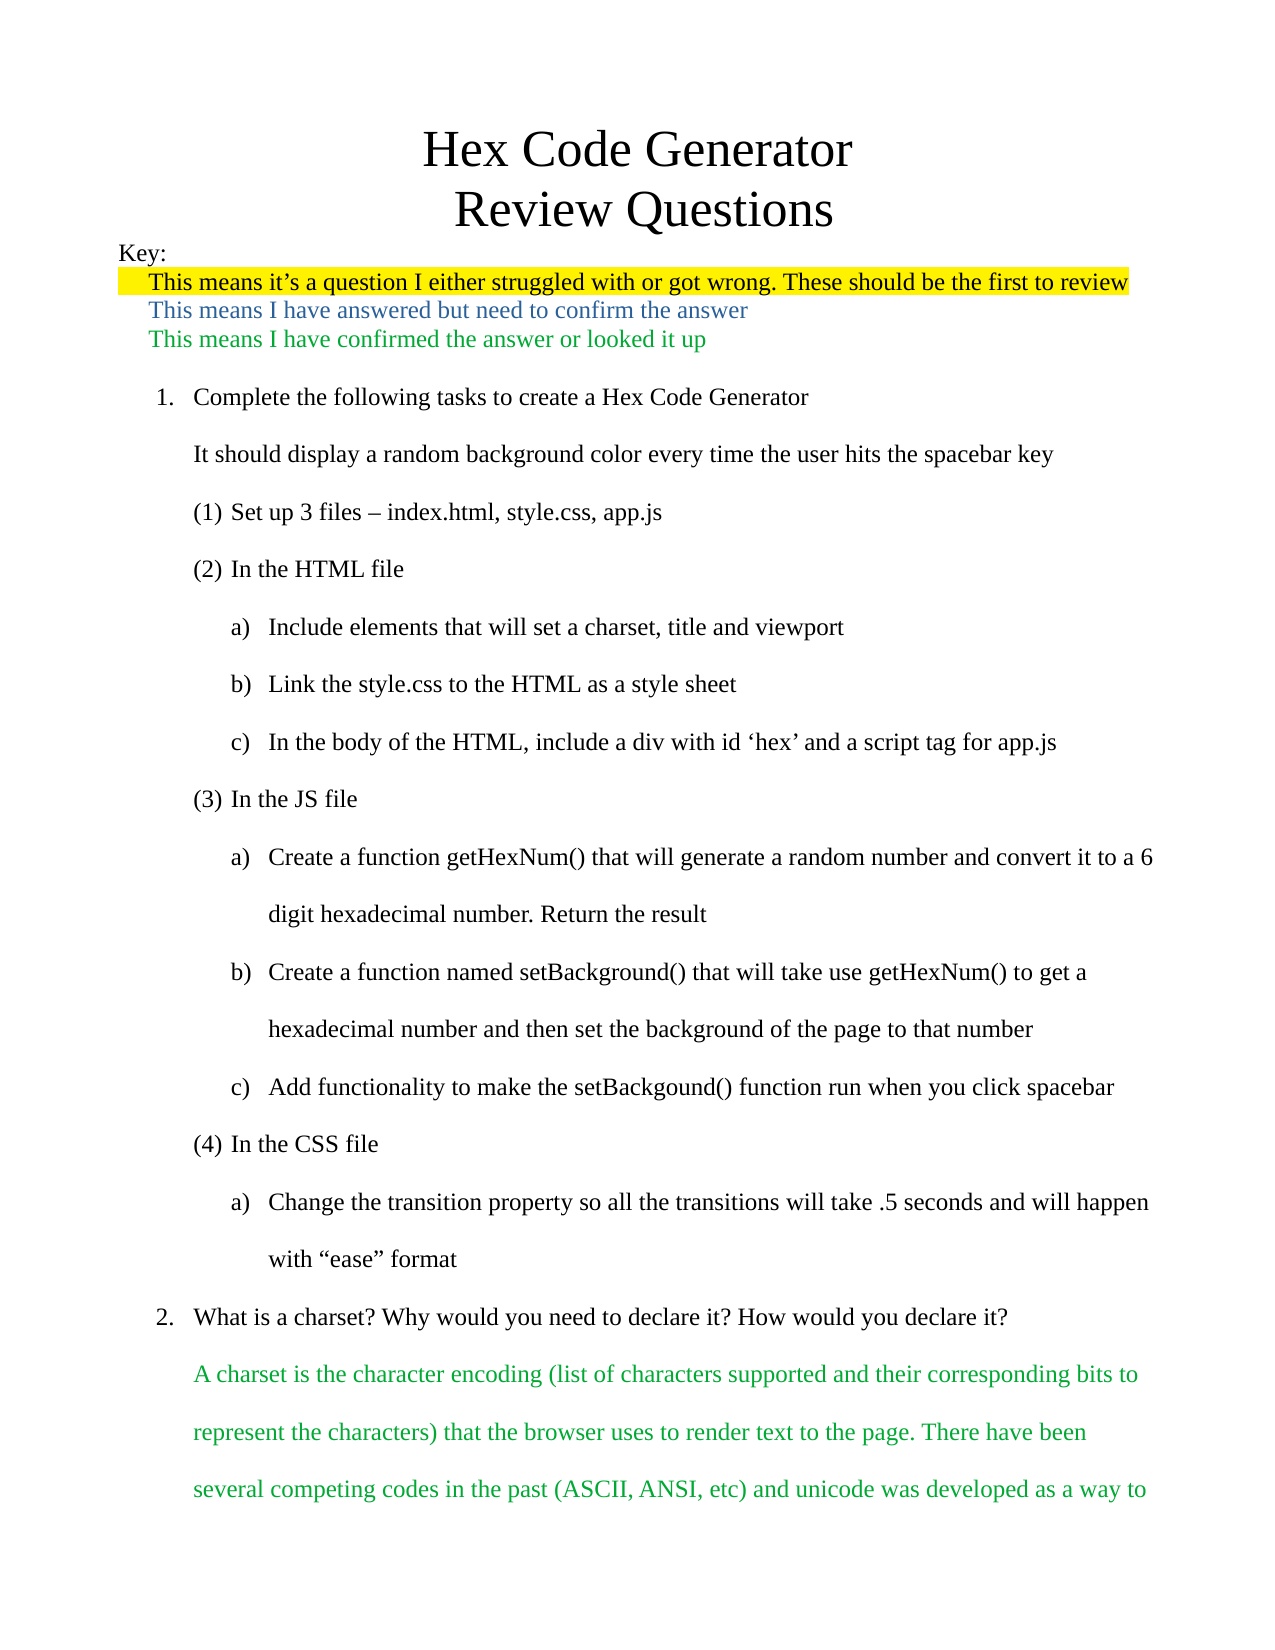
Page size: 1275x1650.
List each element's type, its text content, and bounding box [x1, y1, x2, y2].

list Create a function named setBackground() that will take use getHexNum() to get a hexadecimal number and then set the background of the page to that number [231, 957, 1157, 1043]
text This means I have confirmed the answer or looked it up [118, 324, 1157, 353]
list In the HTML file [193, 554, 1157, 583]
list Complete the following tasks to create a Hex Code Generator It should display a random background color every time the user hits the spacebar key [156, 382, 1157, 468]
list Include elements that will set a charset, title and viewport [231, 612, 1157, 640]
text Key: [118, 238, 1157, 267]
list Change the transition property so all the transitions will take .5 seconds and will happen with “ease” format [231, 1187, 1157, 1273]
text This means it’s a question I either struggled with or got wrong. These should be the first to review [118, 267, 1157, 295]
text Hex Code Generator [118, 118, 1157, 178]
text This means I have answered but need to confirm the answer [118, 295, 1157, 324]
list Add functionality to make the setBackgound() function run when you click spacebar [231, 1072, 1157, 1100]
list Create a function getHexNum() that will generate a random number and convert it to a 6 digit hexadecimal number. Return the result [231, 842, 1157, 928]
list In the body of the HTML, include a div with id ‘hex’ and a script tag for app.js [231, 727, 1157, 755]
list In the JS file [193, 784, 1157, 813]
list What is a charset? Why would you need to declare it? How would you declare it? A charset is the character encoding (list of characters supported and their corresponding bits to represent the characters) that the browser uses to render text to the page. There have been several competing codes in the past (ASCII, ANSI, etc) and unicode was developed as a way to [156, 1302, 1157, 1503]
list In the CSS file [193, 1129, 1157, 1158]
list Set up 3 files – index.html, style.css, app.js [193, 497, 1157, 525]
list Link the style.css to the HTML as a style sheet [231, 669, 1157, 698]
text Review Questions [118, 178, 1157, 238]
